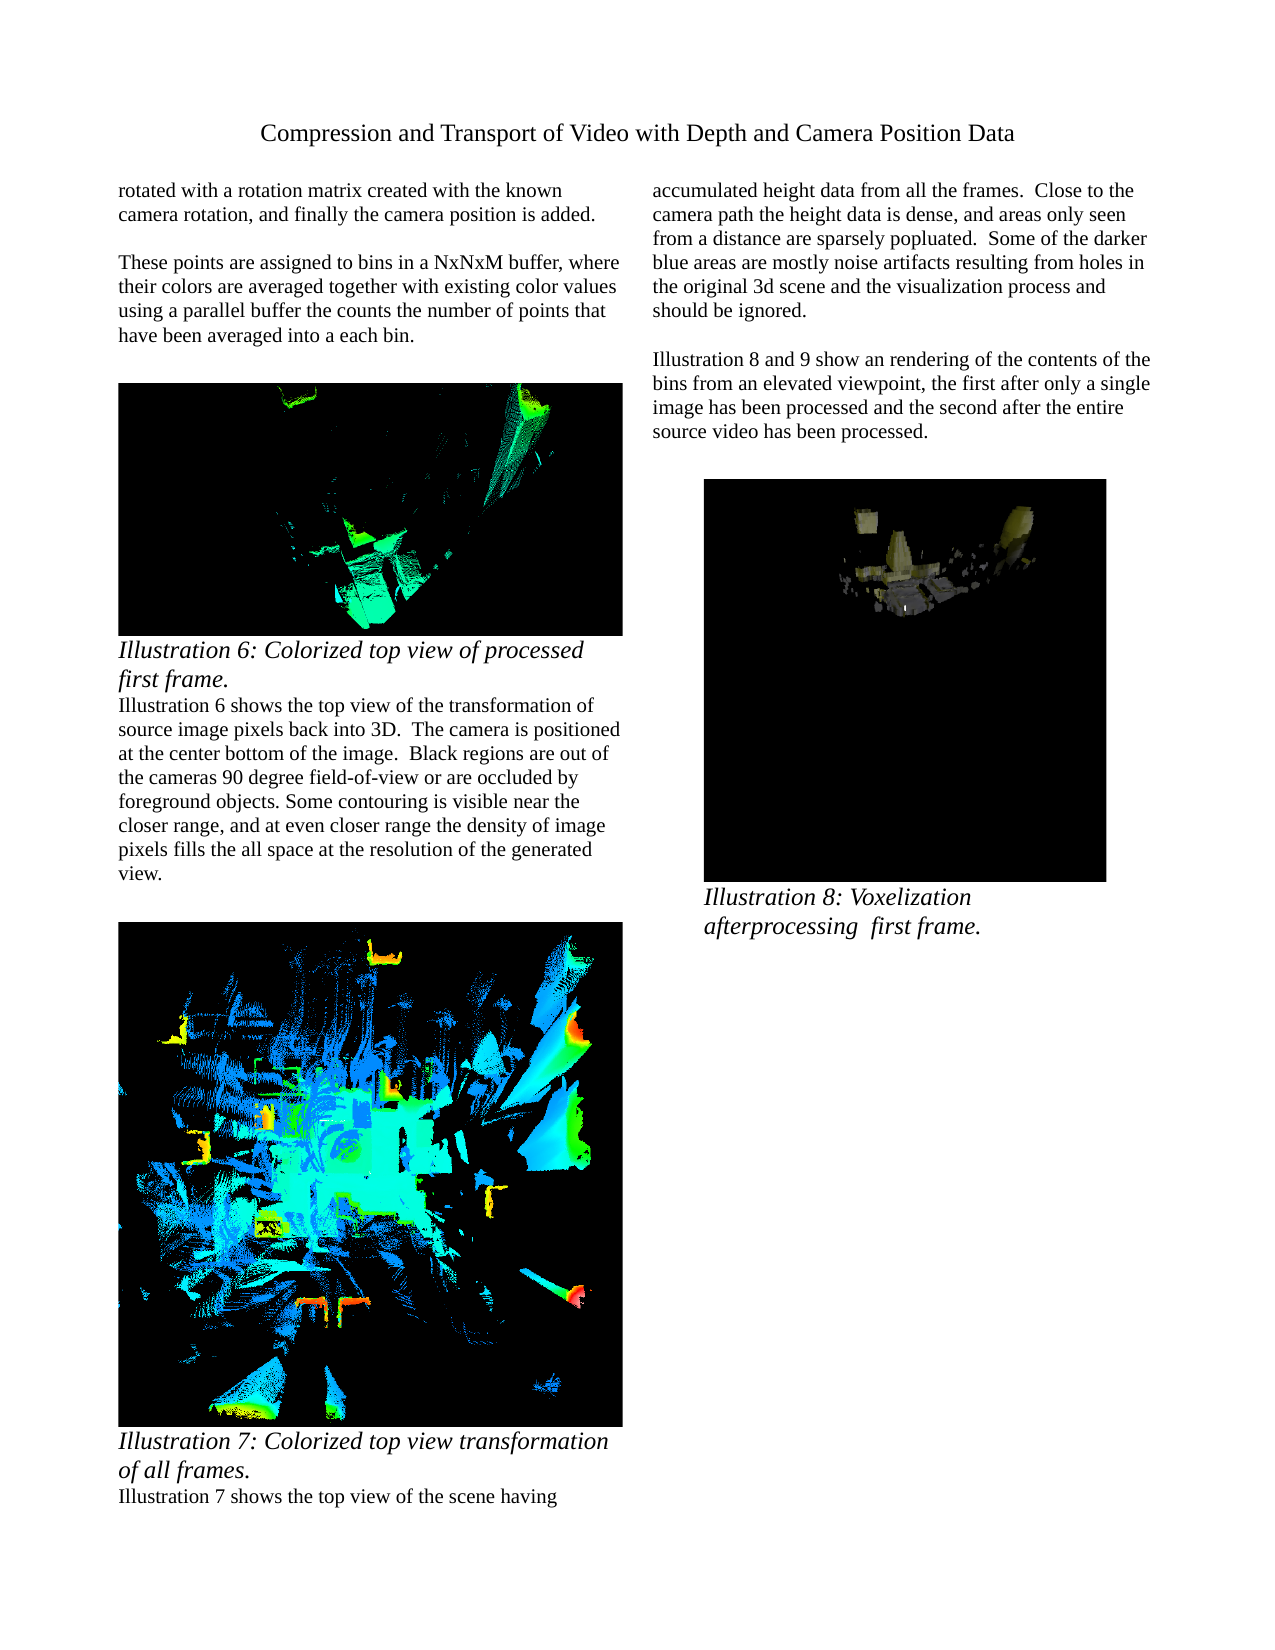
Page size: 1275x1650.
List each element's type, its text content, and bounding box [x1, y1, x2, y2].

text Illustration 6 shows the top view of the transformation of source image pixels back into 3D. The camera is positioned at the center bottom of the image. Black regions are out of the cameras 90 degree field-of-view or are occluded by foreground objects. Some contouring is visible near the closer range, and at even closer range the density of image pixels fills the all space at the resolution of the generated view. [118, 693, 622, 885]
picture [703, 479, 1107, 882]
text Illustration 8 and 9 show an rendering of the contents of the bins from an elevated viewpoint, the first after only a single image has been processed and the second after the entire source video has been processed. [652, 347, 1157, 443]
text accumulated height data from all the frames. Close to the camera path the height data is dense, and areas only seen from a distance are sparsely popluated. Some of the darker blue areas are mostly noise artifacts resulting from holes in the original 3d scene and the visualization process and should be ignored. [652, 178, 1157, 322]
text rotated with a rotation matrix created with the known camera rotation, and finally the camera position is added. [118, 178, 622, 226]
text These points are assigned to bins in a NxNxM buffer, where their colors are averaged together with existing color values using a parallel buffer the counts the number of points that have been averaged into a each bin. [118, 250, 622, 347]
picture [118, 383, 623, 636]
picture [118, 922, 623, 1427]
text Illustration 8: Voxelization afterprocessing first frame. [703, 882, 1106, 939]
text Illustration 6: Colorized top view of processed first frame. [118, 636, 622, 693]
text Illustration 7 shows the top view of the scene having [118, 1484, 622, 1508]
text Illustration 7: Colorized top view transformation of all frames. [118, 1427, 622, 1484]
